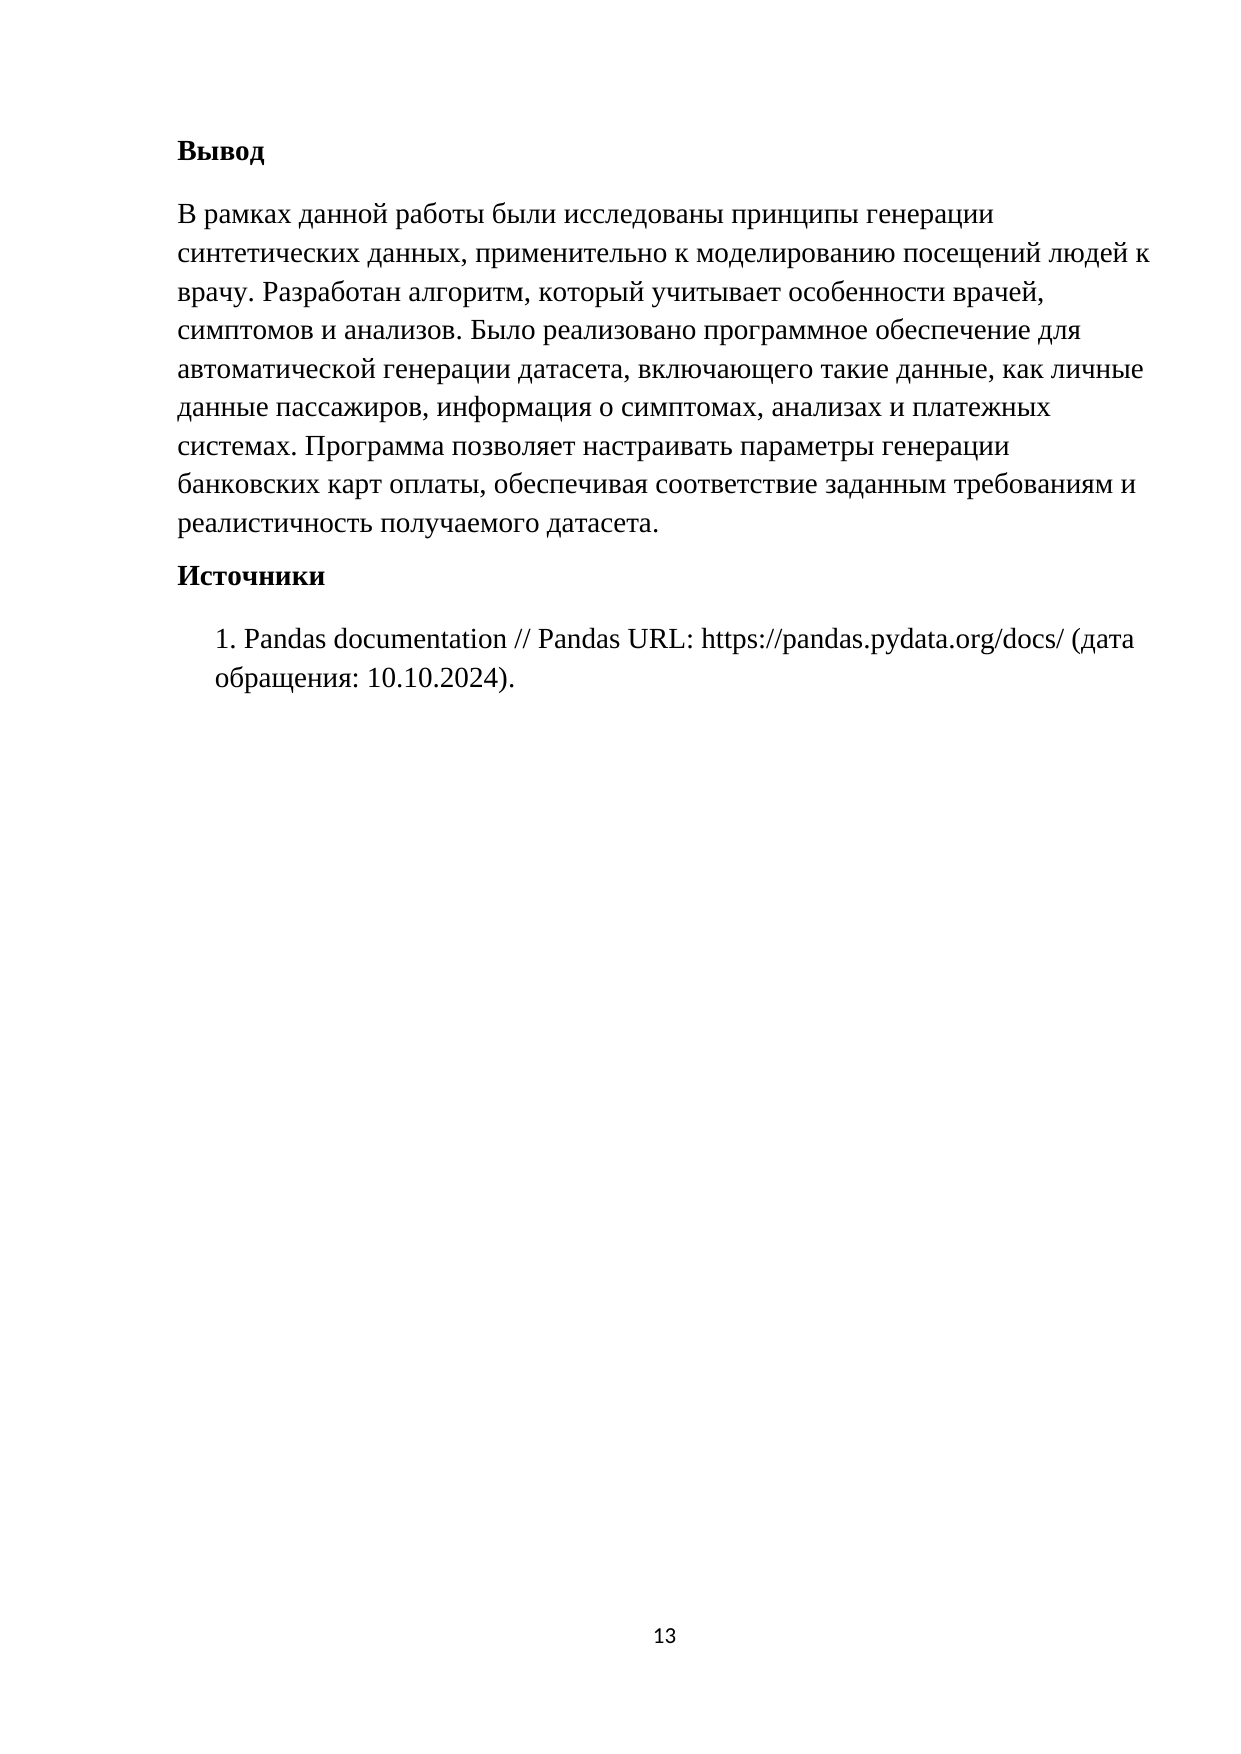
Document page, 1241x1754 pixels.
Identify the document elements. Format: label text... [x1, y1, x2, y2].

text В рамках данной работы были исследованы принципы генерации синтетических данных, применительно к моделированию посещений людей к врачу. Разработан алгоритм, который учитывает особенности врачей, симптомов и анализов. Было реализовано программное обеспечение для автоматической генерации датасета, включающего такие данные, как личные данные пассажиров, информация о симптомах, анализах и платежных системах. Программа позволяет настраивать параметры генерации банковских карт оплаты, обеспечивая соответствие заданным требованиям и реалистичность получаемого датасета. [177, 197, 1152, 538]
list 1. Pandas documentation // Pandas URL: https://pandas.pydata.org/docs/ (дата обращения: 10.10.2024). [177, 622, 1152, 694]
subtitle Источники [177, 558, 1152, 592]
subtitle Вывод [177, 133, 1152, 167]
